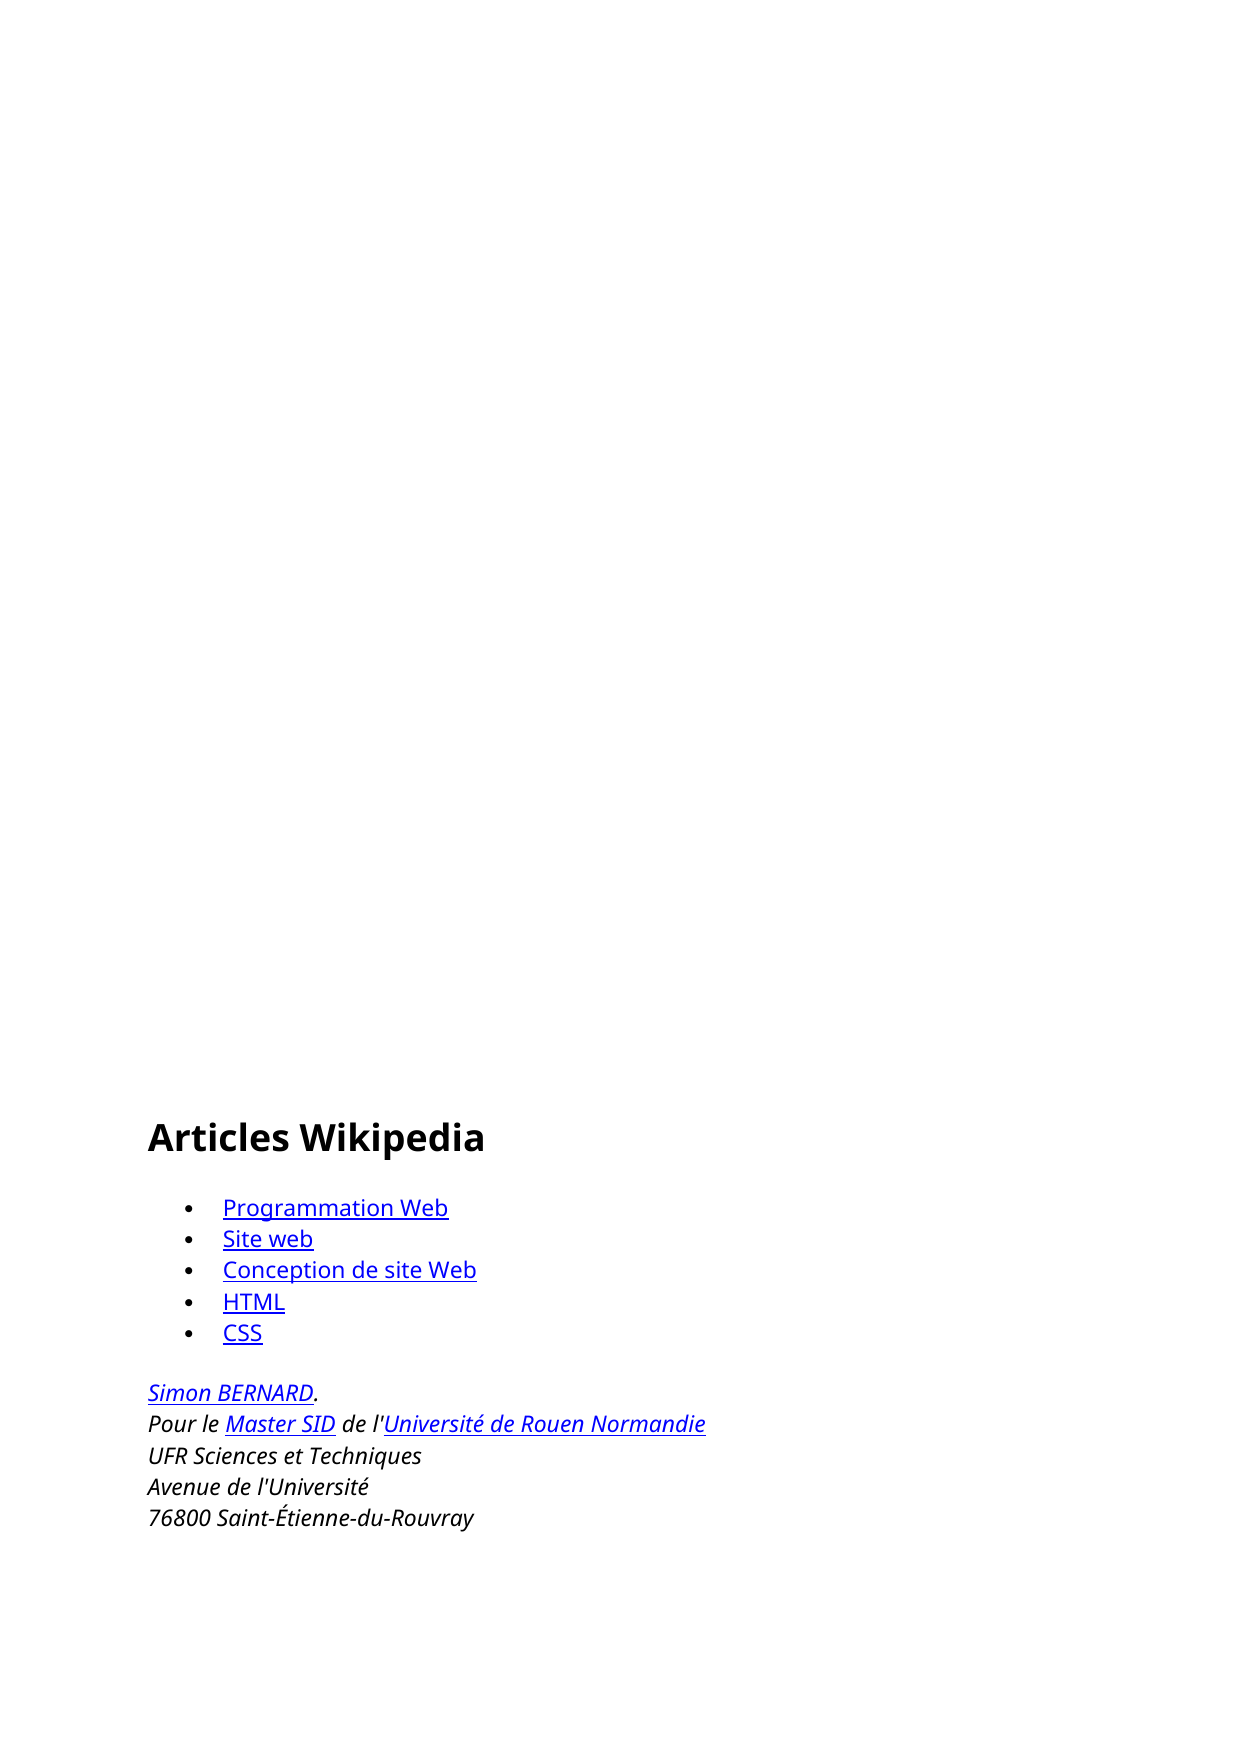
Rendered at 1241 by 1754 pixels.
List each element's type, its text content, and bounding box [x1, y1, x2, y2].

list CSS [185, 1317, 1093, 1348]
text Simon BERNARD. Pour le Master SID de l'Université de Rouen Normandie UFR Sciences et Techniques Avenue de l'Université 76800 Saint-Étienne-du-Rouvray [148, 1377, 1093, 1533]
list HTML [185, 1286, 1093, 1317]
list Programmation Web [185, 1192, 1093, 1223]
list Site web [185, 1223, 1093, 1254]
list Conception de site Web [185, 1254, 1093, 1286]
subtitle Articles Wikipedia [148, 1112, 1093, 1163]
